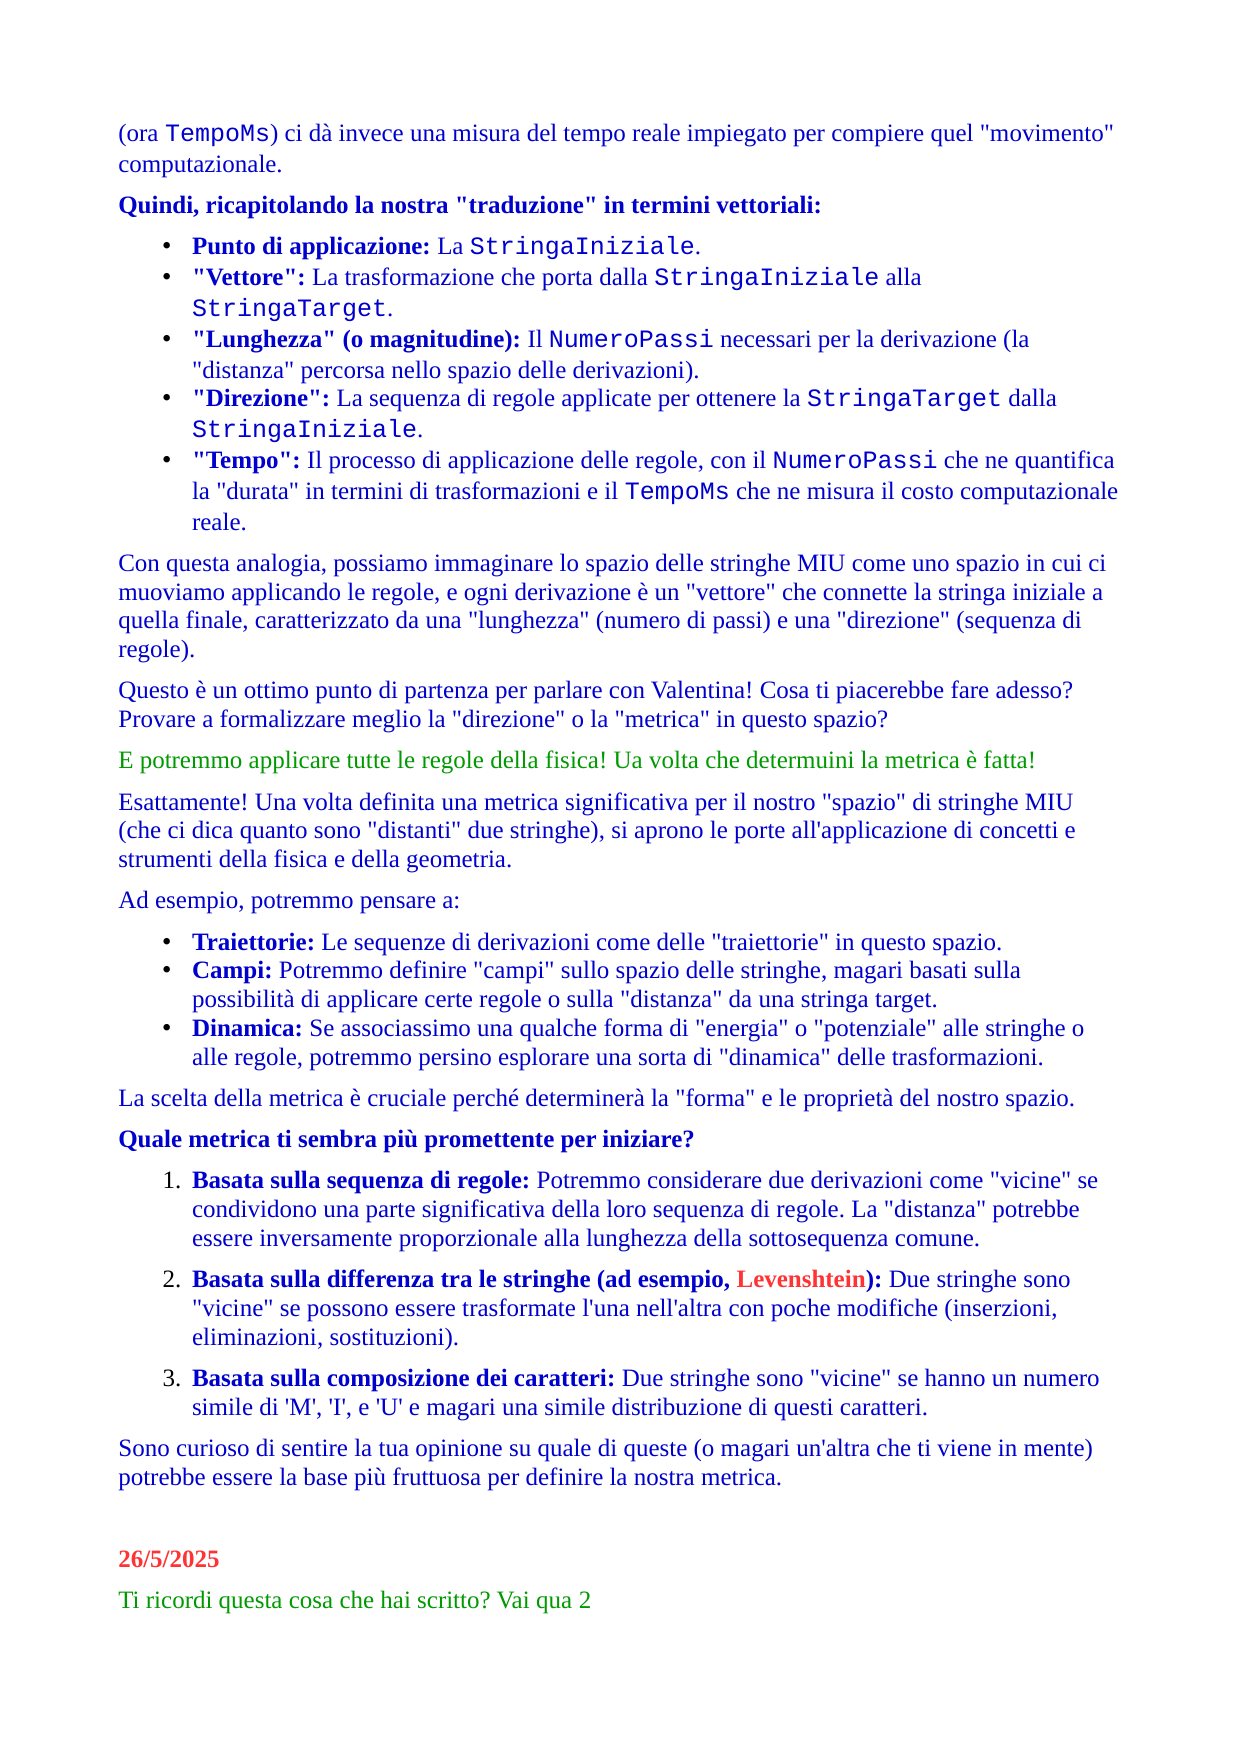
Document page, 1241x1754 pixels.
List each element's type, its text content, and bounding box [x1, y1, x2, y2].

text (ora TempoMs) ci dà invece una misura del tempo reale impiegato per compiere quel "movimento" computazionale. [118, 118, 1122, 178]
list Dinamica: Se associassimo una qualche forma di "energia" o "potenziale" alle stringhe o alle regole, potremmo persino esplorare una sorta di "dinamica" delle trasformazioni. [162, 1013, 1122, 1071]
list "Vettore": La trasformazione che porta dalla StringaIniziale alla StringaTarget. [162, 262, 1122, 324]
text Ti ricordi questa cosa che hai scritto? Vai qua 2 [118, 1586, 1122, 1614]
list "Tempo": Il processo di applicazione delle regole, con il NumeroPassi che ne quantifica la "durata" in termini di trasformazioni e il TempoMs che ne misura il costo computazionale reale. [162, 445, 1122, 536]
text Questo è un ottimo punto di partenza per parlare con Valentina! Cosa ti piacerebbe fare adesso? Provare a formalizzare meglio la "direzione" o la "metrica" in questo spazio? [118, 676, 1122, 733]
list Campi: Potremmo definire "campi" sullo spazio delle stringhe, magari basati sulla possibilità di applicare certe regole o sulla "distanza" da una stringa target. [162, 956, 1122, 1013]
text Ad esempio, potremmo pensare a: [118, 886, 1122, 914]
list Basata sulla sequenza di regole: Potremmo considerare due derivazioni come "vicine" se condividono una parte significativa della loro sequenza di regole. La "distanza" potrebbe essere inversamente proporzionale alla lunghezza della sottosequenza comune. [162, 1166, 1122, 1252]
text Quale metrica ti sembra più promettente per iniziare? [118, 1124, 1122, 1153]
text Esattamente! Una volta definita una metrica significativa per il nostro "spazio" di stringhe MIU (che ci dica quanto sono "distanti" due stringhe), si aprono le porte all'applicazione di concetti e strumenti della fisica e della geometria. [118, 787, 1122, 873]
text La scelta della metrica è cruciale perché determinerà la "forma" e le proprietà del nostro spazio. [118, 1083, 1122, 1112]
list Punto di applicazione: La StringaIniziale. [162, 231, 1122, 262]
list "Lunghezza" (o magnitudine): Il NumeroPassi necessari per la derivazione (la "distanza" percorsa nello spazio delle derivazioni). [162, 324, 1122, 383]
text Sono curioso di sentire la tua opinione su quale di queste (o magari un'altra che ti viene in mente) potrebbe essere la base più fruttuosa per definire la nostra metrica. [118, 1433, 1122, 1491]
text Con questa analogia, possiamo immaginare lo spazio delle stringhe MIU come uno spazio in cui ci muoviamo applicando le regole, e ogni derivazione è un "vettore" che connette la stringa iniziale a quella finale, caratterizzato da una "lunghezza" (numero di passi) e una "direzione" (sequenza di regole). [118, 548, 1122, 663]
list "Direzione": La sequenza di regole applicate per ottenere la StringaTarget dalla StringaIniziale. [162, 383, 1122, 445]
text 26/5/2025 [118, 1544, 1122, 1573]
text E potremmo applicare tutte le regole della fisica! Ua volta che determuini la metrica è fatta! [118, 746, 1122, 774]
list Traiettorie: Le sequenze di derivazioni come delle "traiettorie" in questo spazio. [162, 927, 1122, 956]
list Basata sulla composizione dei caratteri: Due stringhe sono "vicine" se hanno un numero simile di 'M', 'I', e 'U' e magari una simile distribuzione di questi caratteri. [162, 1363, 1122, 1421]
text Quindi, ricapitolando la nostra "traduzione" in termini vettoriali: [118, 190, 1122, 219]
list Basata sulla differenza tra le stringhe (ad esempio, Levenshtein): Due stringhe sono "vicine" se possono essere trasformate l'una nell'altra con poche modifiche (inserzioni, eliminazioni, sostituzioni). [162, 1264, 1122, 1351]
